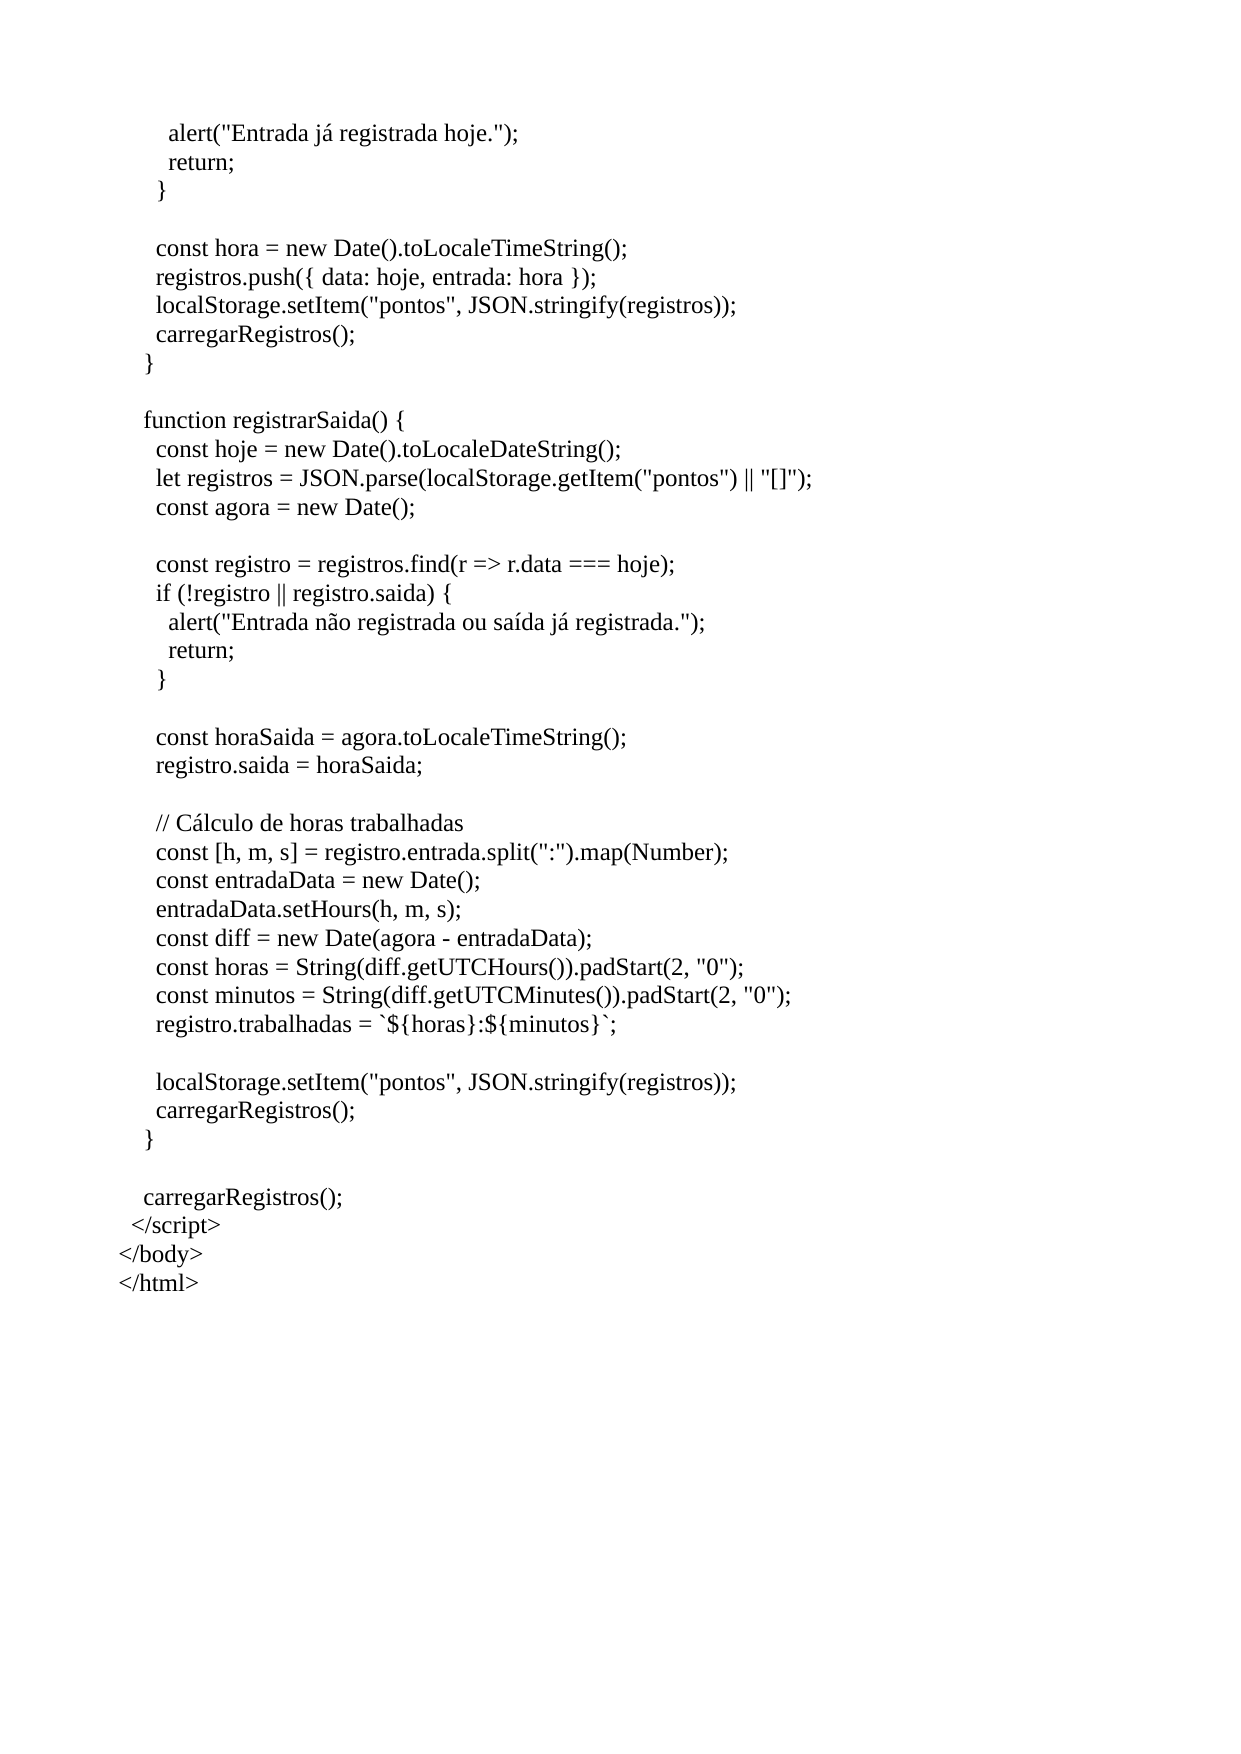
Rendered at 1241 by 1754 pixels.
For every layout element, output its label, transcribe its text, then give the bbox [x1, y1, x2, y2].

text // Cálculo de horas trabalhadas [118, 808, 1122, 837]
text </script> [118, 1211, 1122, 1239]
text </html> [118, 1268, 1122, 1297]
text const hora = new Date().toLocaleTimeString(); [118, 233, 1122, 262]
text } [118, 176, 1122, 204]
text if (!registro || registro.saida) { [118, 578, 1122, 607]
text alert("Entrada já registrada hoje."); [118, 118, 1122, 147]
text const entradaData = new Date(); [118, 866, 1122, 894]
text entradaData.setHours(h, m, s); [118, 894, 1122, 923]
text const registro = registros.find(r => r.data === hoje); [118, 549, 1122, 578]
text localStorage.setItem("pontos", JSON.stringify(registros)); [118, 1067, 1122, 1096]
text let registros = JSON.parse(localStorage.getItem("pontos") || "[]"); [118, 463, 1122, 492]
text const horaSaida = agora.toLocaleTimeString(); [118, 722, 1122, 751]
text const minutos = String(diff.getUTCMinutes()).padStart(2, "0"); [118, 981, 1122, 1009]
text carregarRegistros(); [118, 1096, 1122, 1124]
text const hoje = new Date().toLocaleDateString(); [118, 434, 1122, 463]
text localStorage.setItem("pontos", JSON.stringify(registros)); [118, 291, 1122, 319]
text function registrarSaida() { [118, 406, 1122, 434]
text } [118, 1124, 1122, 1153]
text carregarRegistros(); [118, 1182, 1122, 1211]
text registros.push({ data: hoje, entrada: hora }); [118, 262, 1122, 291]
text </body> [118, 1239, 1122, 1268]
text registro.saida = horaSaida; [118, 751, 1122, 779]
text } [118, 664, 1122, 693]
text registro.trabalhadas = `${horas}:${minutos}`; [118, 1009, 1122, 1038]
text return; [118, 147, 1122, 176]
text alert("Entrada não registrada ou saída já registrada."); [118, 607, 1122, 636]
text const diff = new Date(agora - entradaData); [118, 923, 1122, 952]
text const horas = String(diff.getUTCHours()).padStart(2, "0"); [118, 952, 1122, 981]
text const [h, m, s] = registro.entrada.split(":").map(Number); [118, 837, 1122, 866]
text return; [118, 636, 1122, 664]
text carregarRegistros(); [118, 319, 1122, 348]
text const agora = new Date(); [118, 492, 1122, 521]
text } [118, 348, 1122, 377]
